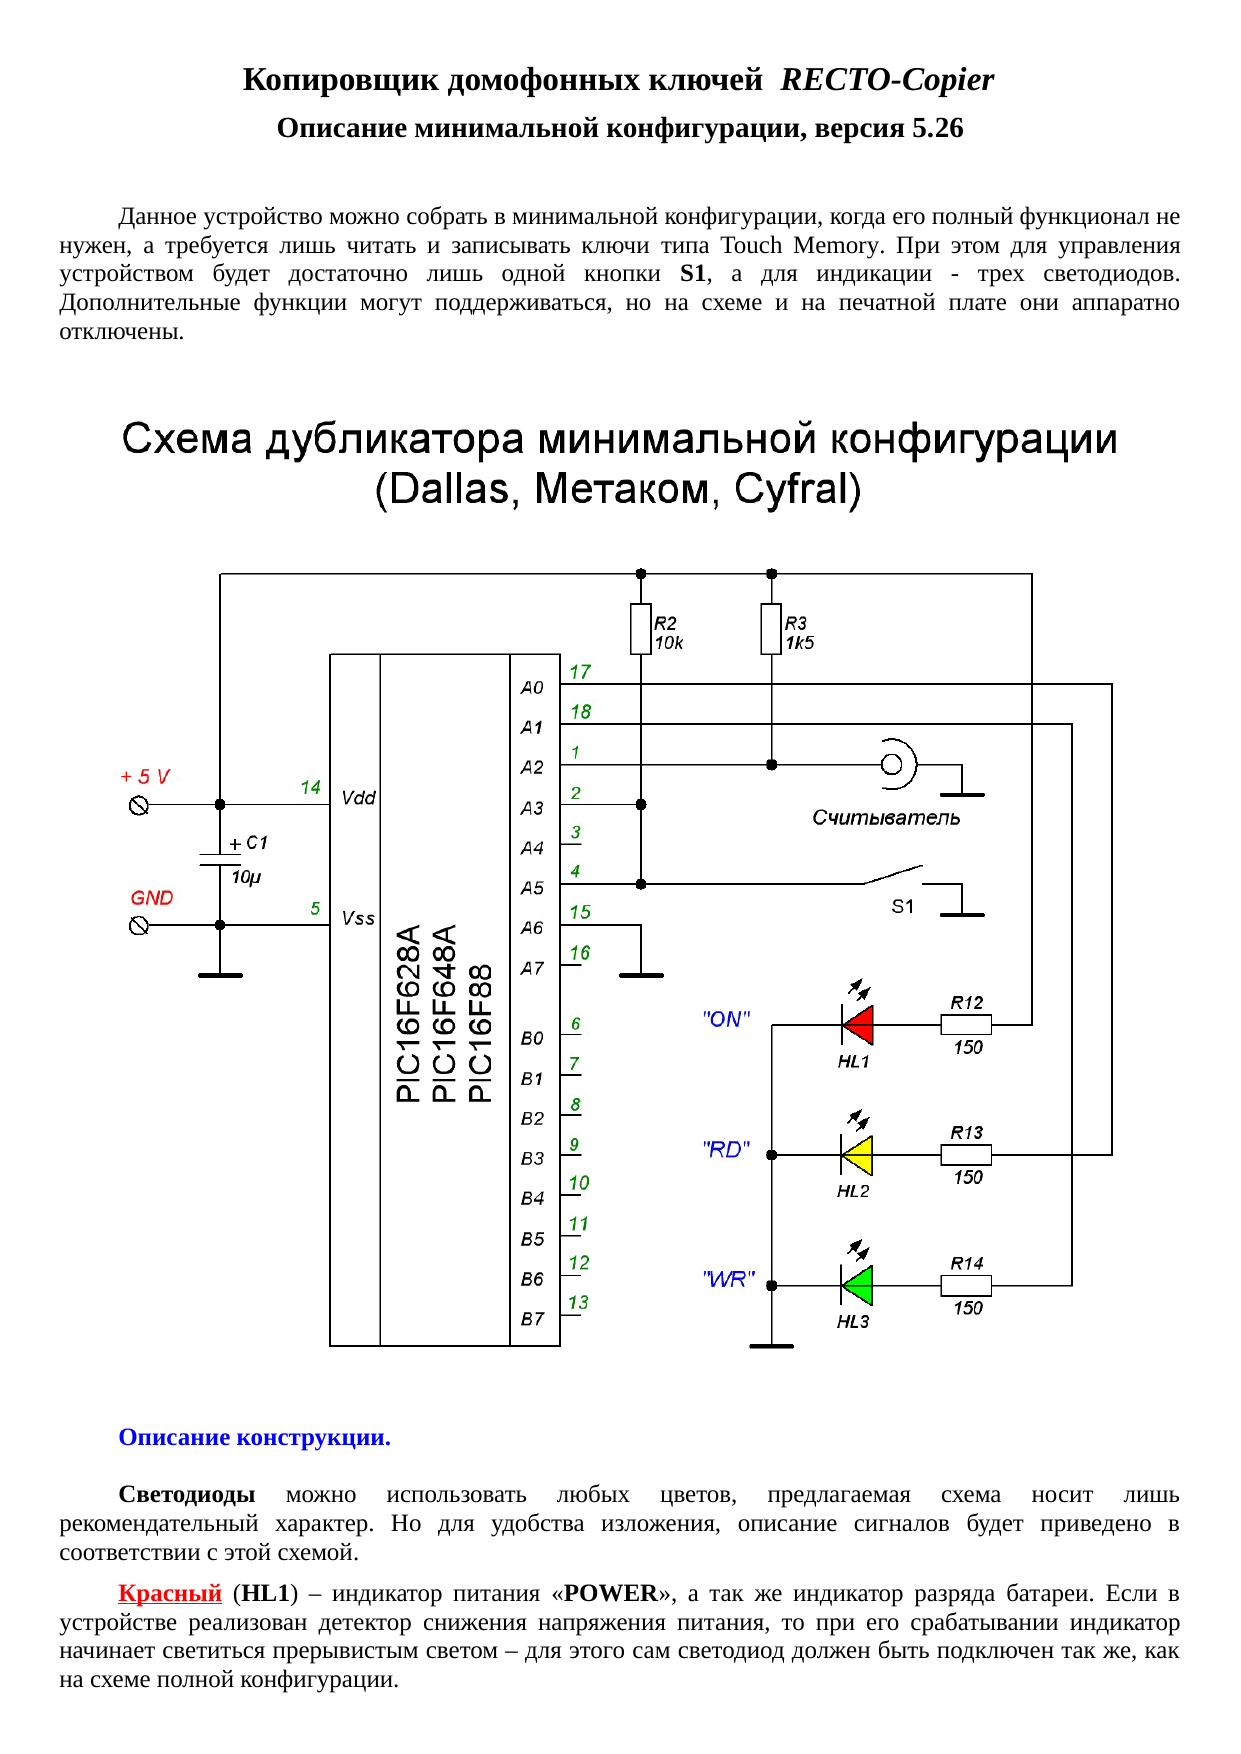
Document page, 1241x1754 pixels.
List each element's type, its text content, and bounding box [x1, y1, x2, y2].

text Описание минимальной конфигурации, версия 5.26 [59, 110, 1181, 143]
text Описание конструкции. [59, 1422, 1181, 1450]
text Красный (HL1) – индикатор питания «POWER», а так же индикатор разряда батареи. Если в устройстве реализован детектор снижения напряжения питания, то при его срабатывании индикатор начинает светиться прерывистым светом – для этого сам светодиод должен быть подключен так же, как на схеме полной конфигурации. [59, 1578, 1181, 1693]
text Копировщик домофонных ключей RECTO-Copier [59, 59, 1181, 97]
text Светодиоды можно использовать любых цветов, предлагаемая схема носит лишь рекомендательный характер. Но для удобства изложения, описание сигналов будет приведено в соответствии с этой схемой. [59, 1479, 1181, 1565]
picture [59, 373, 1182, 1393]
text Данное устройство можно собрать в минимальной конфигурации, когда его полный функционал не нужен, а требуется лишь читать и записывать ключи типа Touch Memory. При этом для управления устройством будет достаточно лишь одной кнопки S1, а для индикации - трех светодиодов. Дополнительные функции могут поддерживаться, но на схеме и на печатной плате они аппаратно отключены. [59, 201, 1181, 345]
